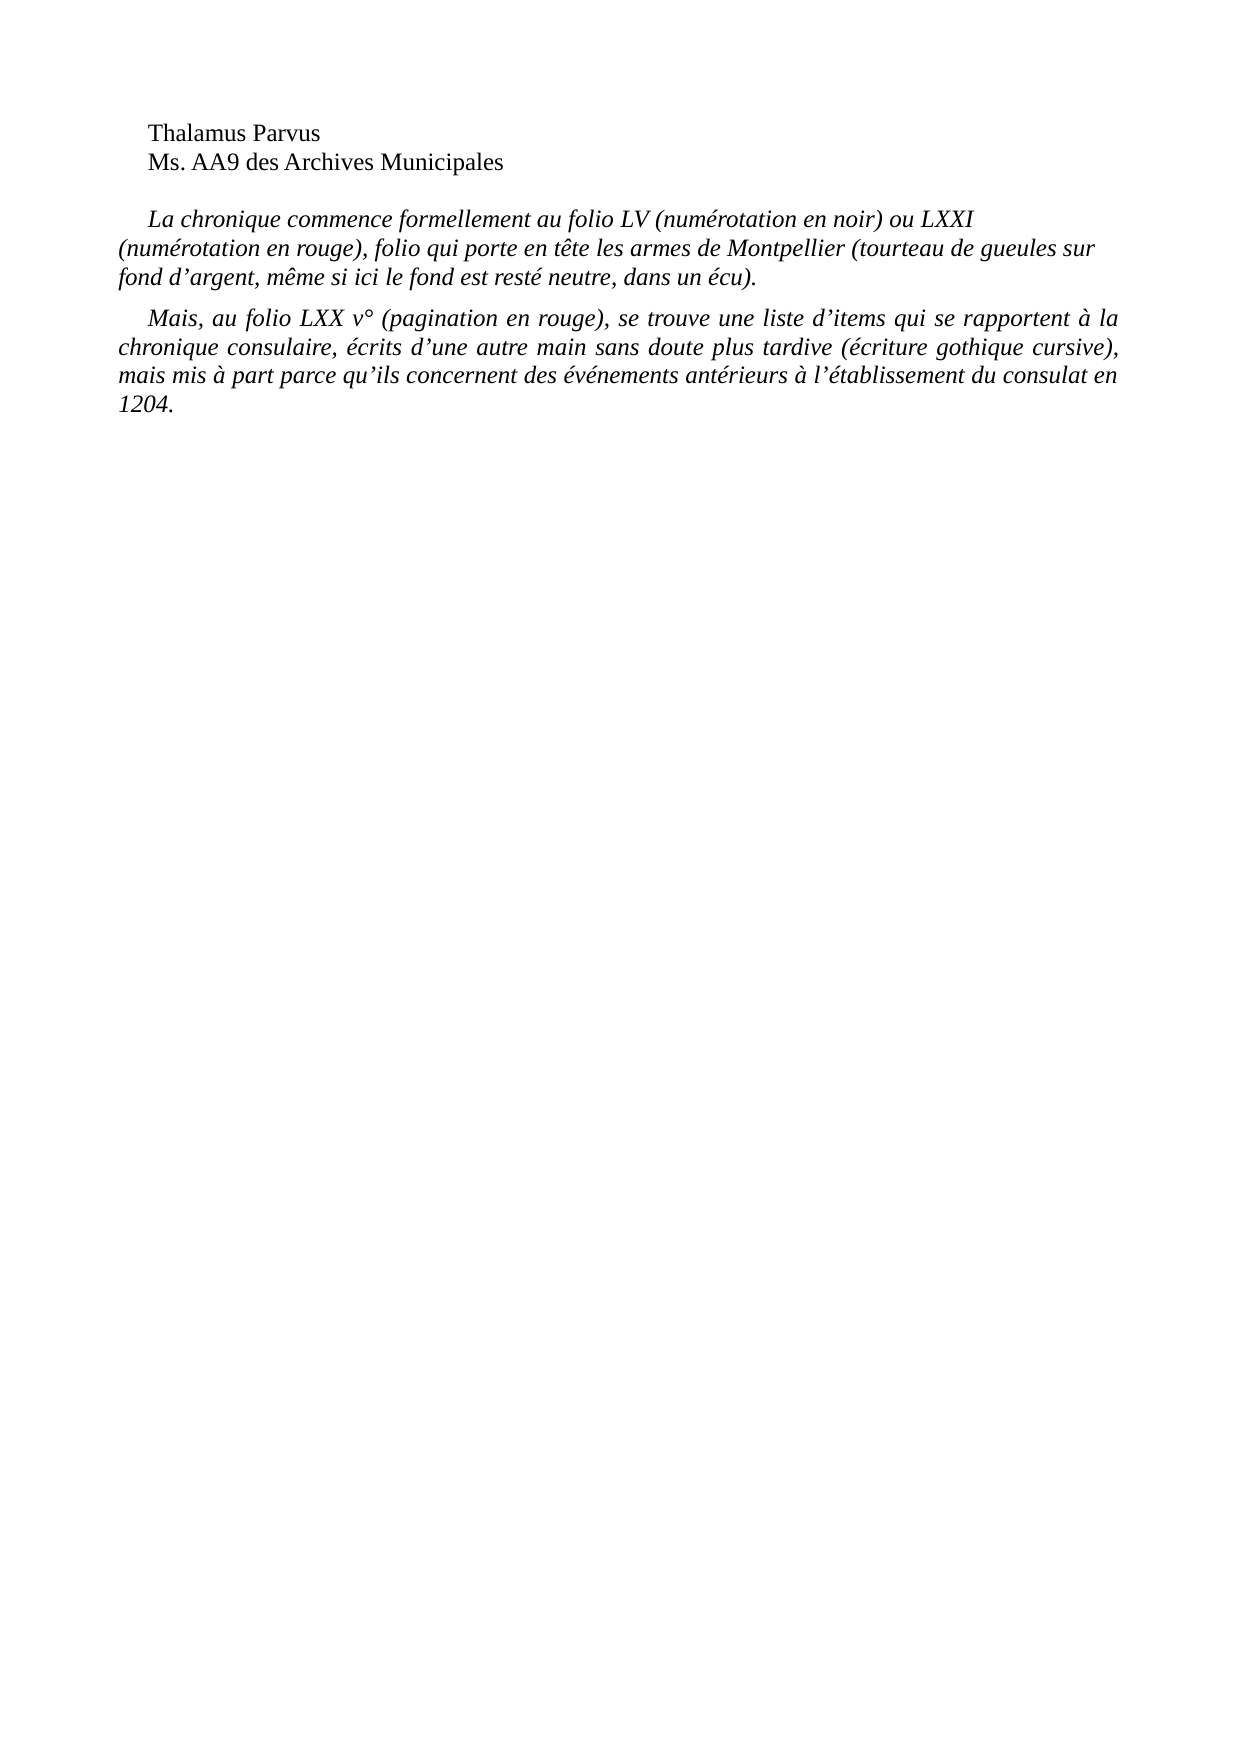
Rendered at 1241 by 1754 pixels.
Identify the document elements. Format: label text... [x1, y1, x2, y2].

text La chronique commence formellement au folio lv (numérotation en noir) ou lxxi (numérotation en rouge), folio qui porte en tête les armes de Montpellier (tourteau de gueules sur fond d’argent, même si ici le fond est resté neutre, dans un écu). [118, 204, 1122, 291]
text Mais, au folio lxx v° (pagination en rouge), se trouve une liste d’items qui se rapportent à la chronique consulaire, écrits d’une autre main sans doute plus tardive (écriture gothique cursive), mais mis à part parce qu’ils concernent des événements antérieurs à l’établissement du consulat en 1204. [118, 303, 1122, 418]
text Thalamus Parvus [118, 118, 1122, 147]
text Ms. AA9 des Archives Municipales [118, 147, 1122, 176]
